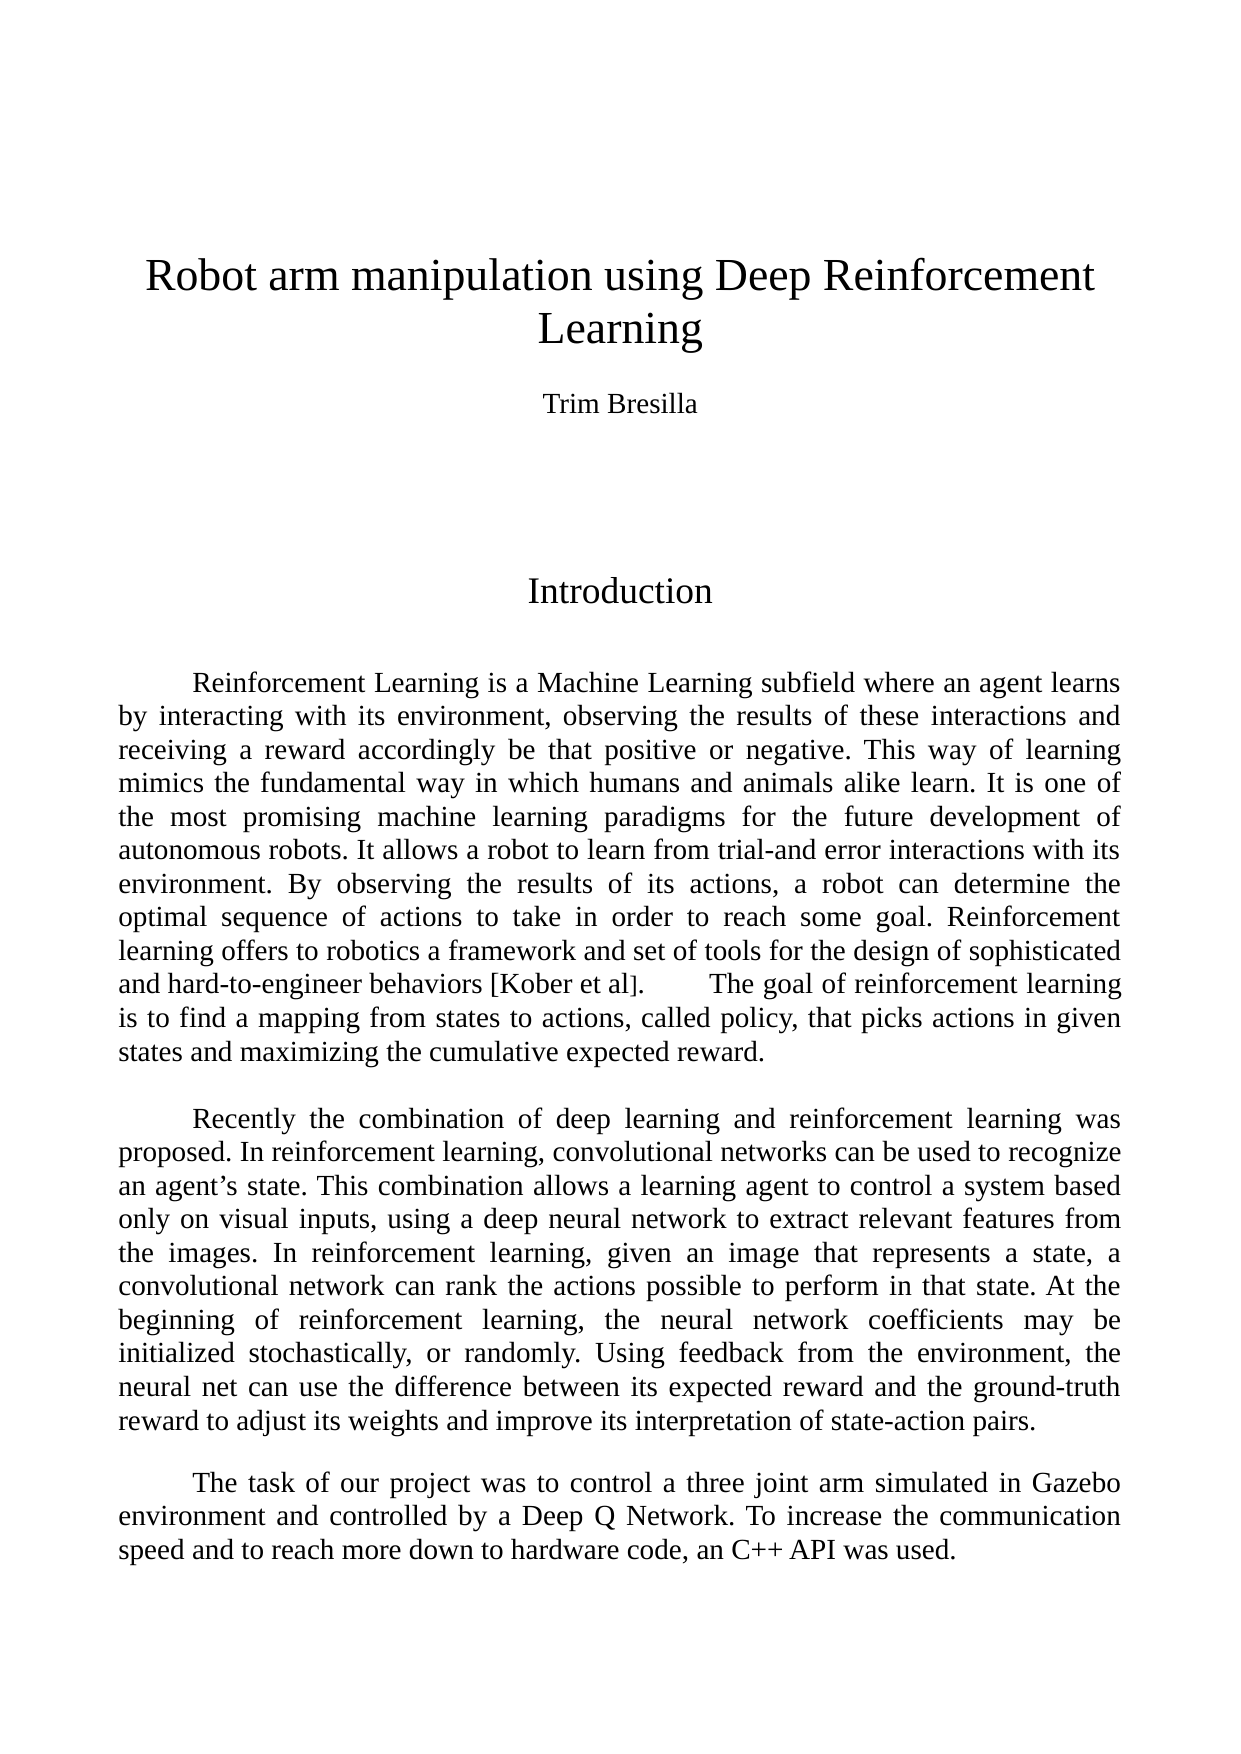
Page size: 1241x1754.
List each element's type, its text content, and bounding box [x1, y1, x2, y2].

text Robot arm manipulation using Deep Reinforcement Learning [118, 247, 1122, 353]
text Reinforcement Learning is a Machine Learning subfield where an agent learns by interacting with its environment, observing the results of these interactions and receiving a reward accordingly be that positive or negative. This way of learning mimics the fundamental way in which humans and animals alike learn. It is one of the most promising machine learning paradigms for the future development of autonomous robots. It allows a robot to learn from trial-and error interactions with its environment. By observing the results of its actions, a robot can determine the optimal sequence of actions to take in order to reach some goal. Reinforcement learning offers to robotics a framework and set of tools for the design of sophisticated and hard-to-engineer behaviors [Kober et al]. The goal of reinforcement learning is to find a mapping from states to actions, called policy, that picks actions in given states and maximizing the cumulative expected reward. [118, 665, 1122, 1067]
text The task of our project was to control a three joint arm simulated in Gazebo environment and controlled by a Deep Q Network. To increase the communication speed and to reach more down to hardware code, an C++ API was used. [118, 1465, 1122, 1566]
text Trim Bresilla [118, 386, 1122, 420]
text Introduction [118, 569, 1122, 612]
text Recently the combination of deep learning and reinforcement learning was proposed. In reinforcement learning, convolutional networks can be used to recognize an agent’s state. This combination allows a learning agent to control a system based only on visual inputs, using a deep neural network to extract relevant features from the images. In reinforcement learning, given an image that represents a state, a convolutional network can rank the actions possible to perform in that state. At the beginning of reinforcement learning, the neural network coefficients may be initialized stochastically, or randomly. Using feedback from the environment, the neural net can use the difference between its expected reward and the ground-truth reward to adjust its weights and improve its interpretation of state-action pairs. [118, 1101, 1122, 1436]
